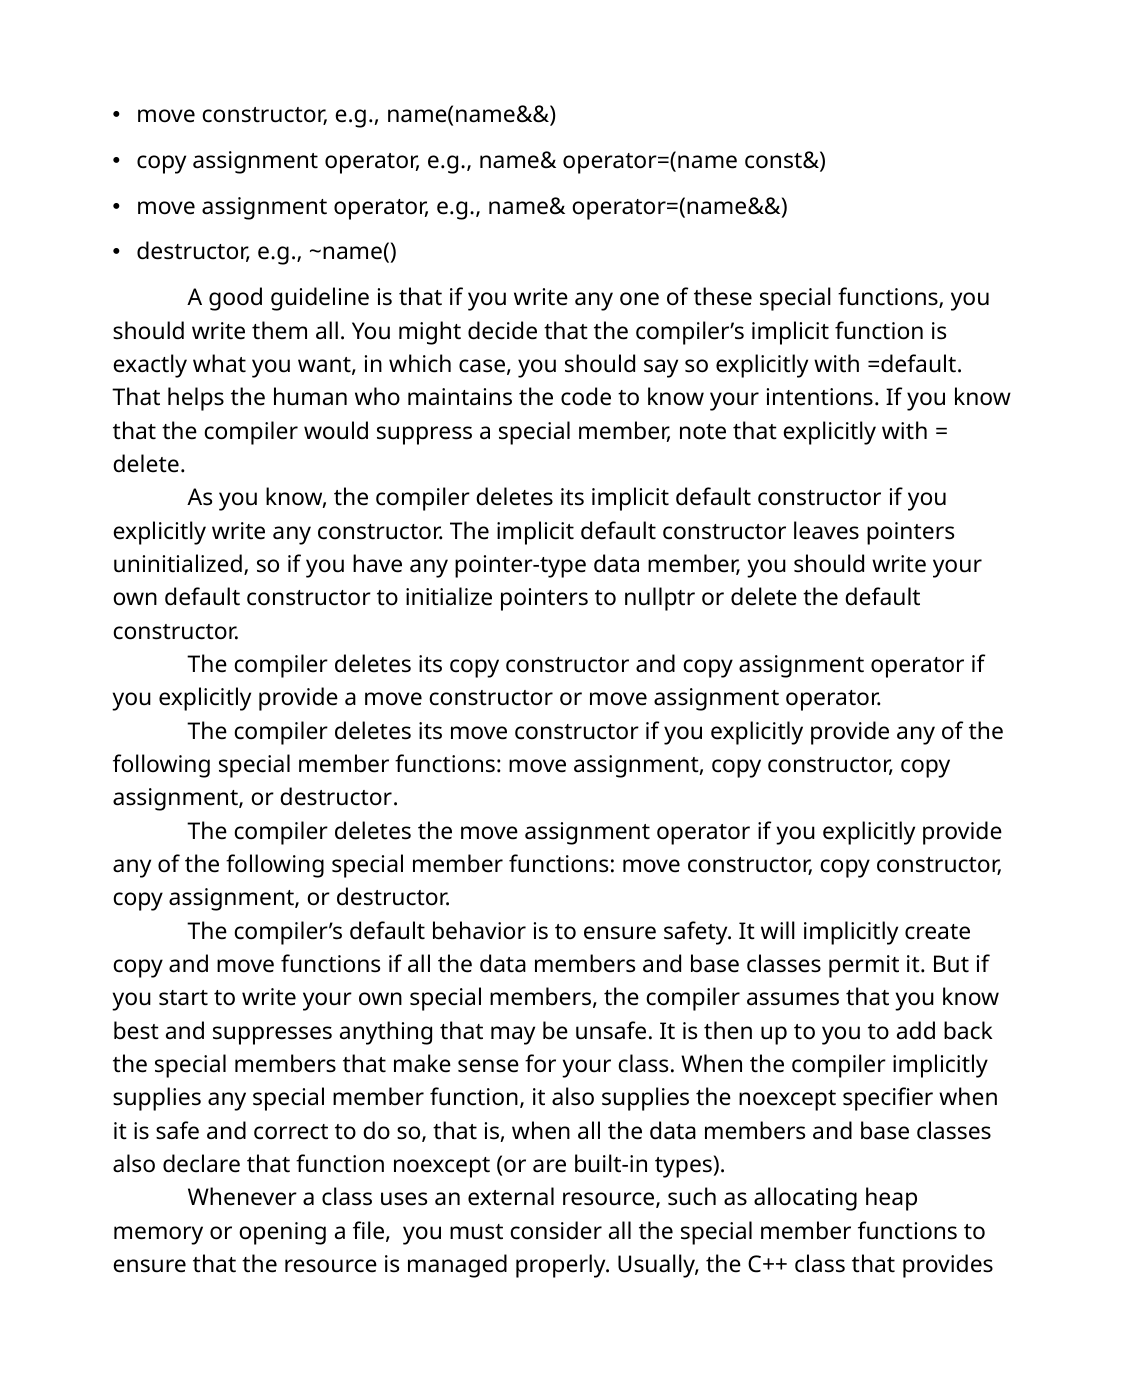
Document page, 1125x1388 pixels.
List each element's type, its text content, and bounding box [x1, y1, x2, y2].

list destructor, e.g., ~name() [112, 233, 1012, 267]
text The compiler deletes its copy constructor and copy assignment operator if you explicitly provide a move constructor or move assignment operator. [112, 646, 1012, 713]
text A good guideline is that if you write any one of these special functions, you should write them all. You might decide that the compiler’s implicit function is exactly what you want, in which case, you should say so explicitly with =default. That helps the human who maintains the code to know your intentions. If you know that the compiler would suppress a special member, note that explicitly with = delete. [112, 279, 1012, 479]
list move assignment operator, e.g., name& operator=(name&&) [112, 188, 1012, 221]
text Whenever a class uses an external resource, such as allocating heap memory or opening a file, you must consider all the special member functions to ensure that the resource is managed properly. Usually, the C++ class that provides [112, 1179, 1012, 1279]
text The compiler deletes the move assignment operator if you explicitly provide any of the following special member functions: move constructor, copy constructor, copy assignment, or destructor. [112, 813, 1012, 913]
list copy assignment operator, e.g., name& operator=(name const&) [112, 142, 1012, 175]
text As you know, the compiler deletes its implicit default constructor if you explicitly write any constructor. The implicit default constructor leaves pointers uninitialized, so if you have any pointer-type data member, you should write your own default constructor to initialize pointers to nullptr or delete the default constructor. [112, 479, 1012, 646]
text The compiler deletes its move constructor if you explicitly provide any of the following special member functions: move assignment, copy constructor, copy assignment, or destructor. [112, 713, 1012, 813]
list move constructor, e.g., name(name&&) [112, 96, 1012, 129]
text The compiler’s default behavior is to ensure safety. It will implicitly create copy and move functions if all the data members and base classes permit it. But if you start to write your own special members, the compiler assumes that you know best and suppresses anything that may be unsafe. It is then up to you to add back the special members that make sense for your class. When the compiler implicitly supplies any special member function, it also supplies the noexcept specifier when it is safe and correct to do so, that is, when all the data members and base classes also declare that function noexcept (or are built-in types). [112, 913, 1012, 1179]
